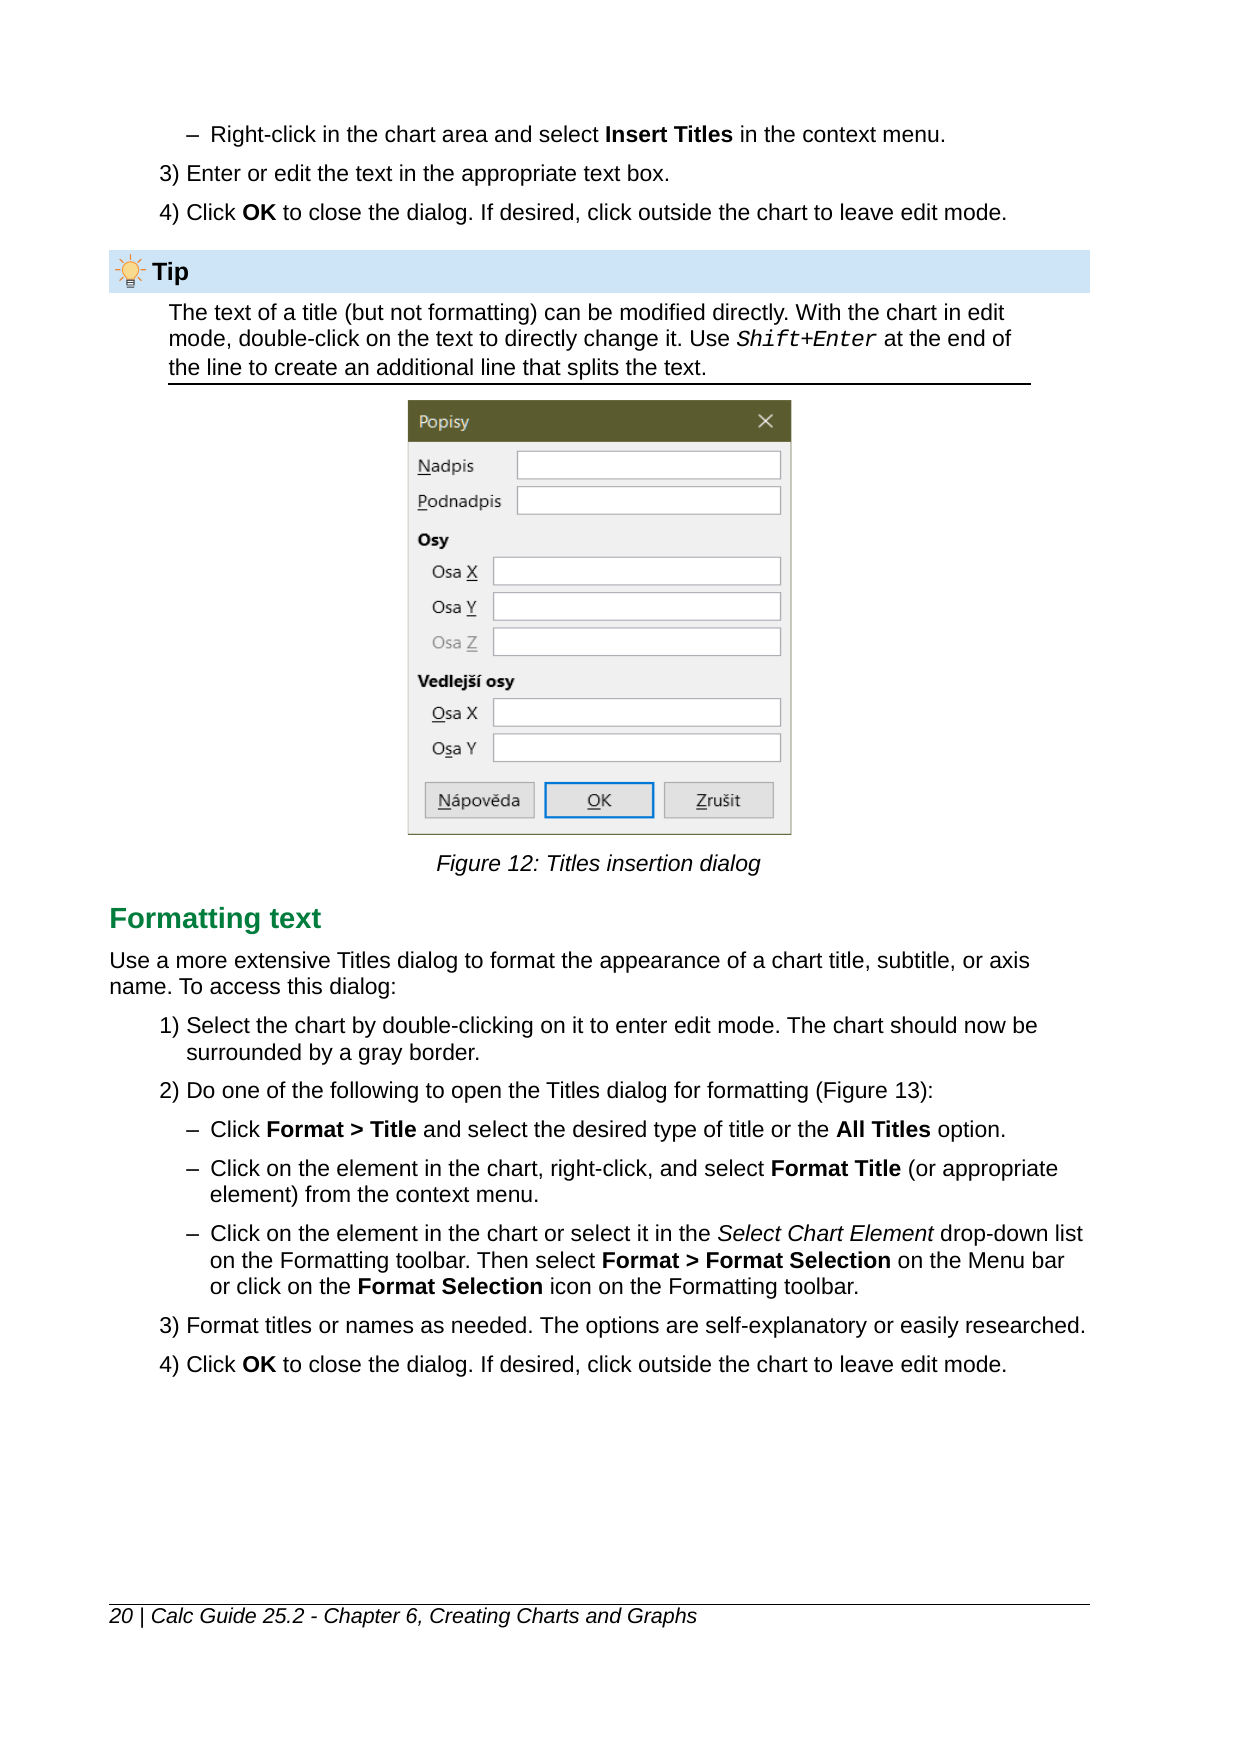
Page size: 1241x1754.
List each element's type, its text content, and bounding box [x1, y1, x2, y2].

list Click Format > Title and select the desired type of title or the All Titles option. [186, 1116, 1090, 1142]
list Enter or edit the text in the appropriate text box. [186, 160, 1090, 186]
list Use a more extensive Titles dialog to format the appearance of a chart title, subtitle, or axis name. To access this dialog: [109, 947, 1090, 999]
list Click on the element in the chart, right-click, and select Format Title (or appropriate element) from the context menu. [186, 1155, 1090, 1208]
subtitle Tip [109, 250, 1090, 293]
list Format titles or names as needed. The options are self-explanatory or easily researched. [186, 1312, 1090, 1338]
picture [407, 400, 792, 835]
list Do one of the following to open the Titles dialog for formatting (Figure 13): [186, 1077, 1090, 1104]
list Click on the element in the chart or select it in the Select Chart Element drop-down list on the Formatting toolbar. Then select Format > Format Selection on the Menu bar or click on the Format Selection icon on the Formatting toolbar. [186, 1220, 1090, 1299]
list Click OK to close the dialog. If desired, click outside the chart to leave edit mode. [186, 1351, 1090, 1377]
text The text of a title (but not formatting) can be modified directly. With the chart in edit mode, double-click on the text to directly change it. Use Shift+Enter at the end of the line to create an additional line that splits the text. [168, 299, 1031, 383]
list Right-click in the chart area and select Insert Titles in the context menu. [186, 121, 1090, 147]
list Click OK to close the dialog. If desired, click outside the chart to leave edit mode. [186, 199, 1090, 225]
text Figure 12: Titles insertion dialog [405, 850, 794, 876]
subtitle Formatting text [109, 901, 1090, 934]
list Select the chart by double-clicking on it to enter edit mode. The chart should now be surrounded by a gray border. [186, 1012, 1090, 1065]
